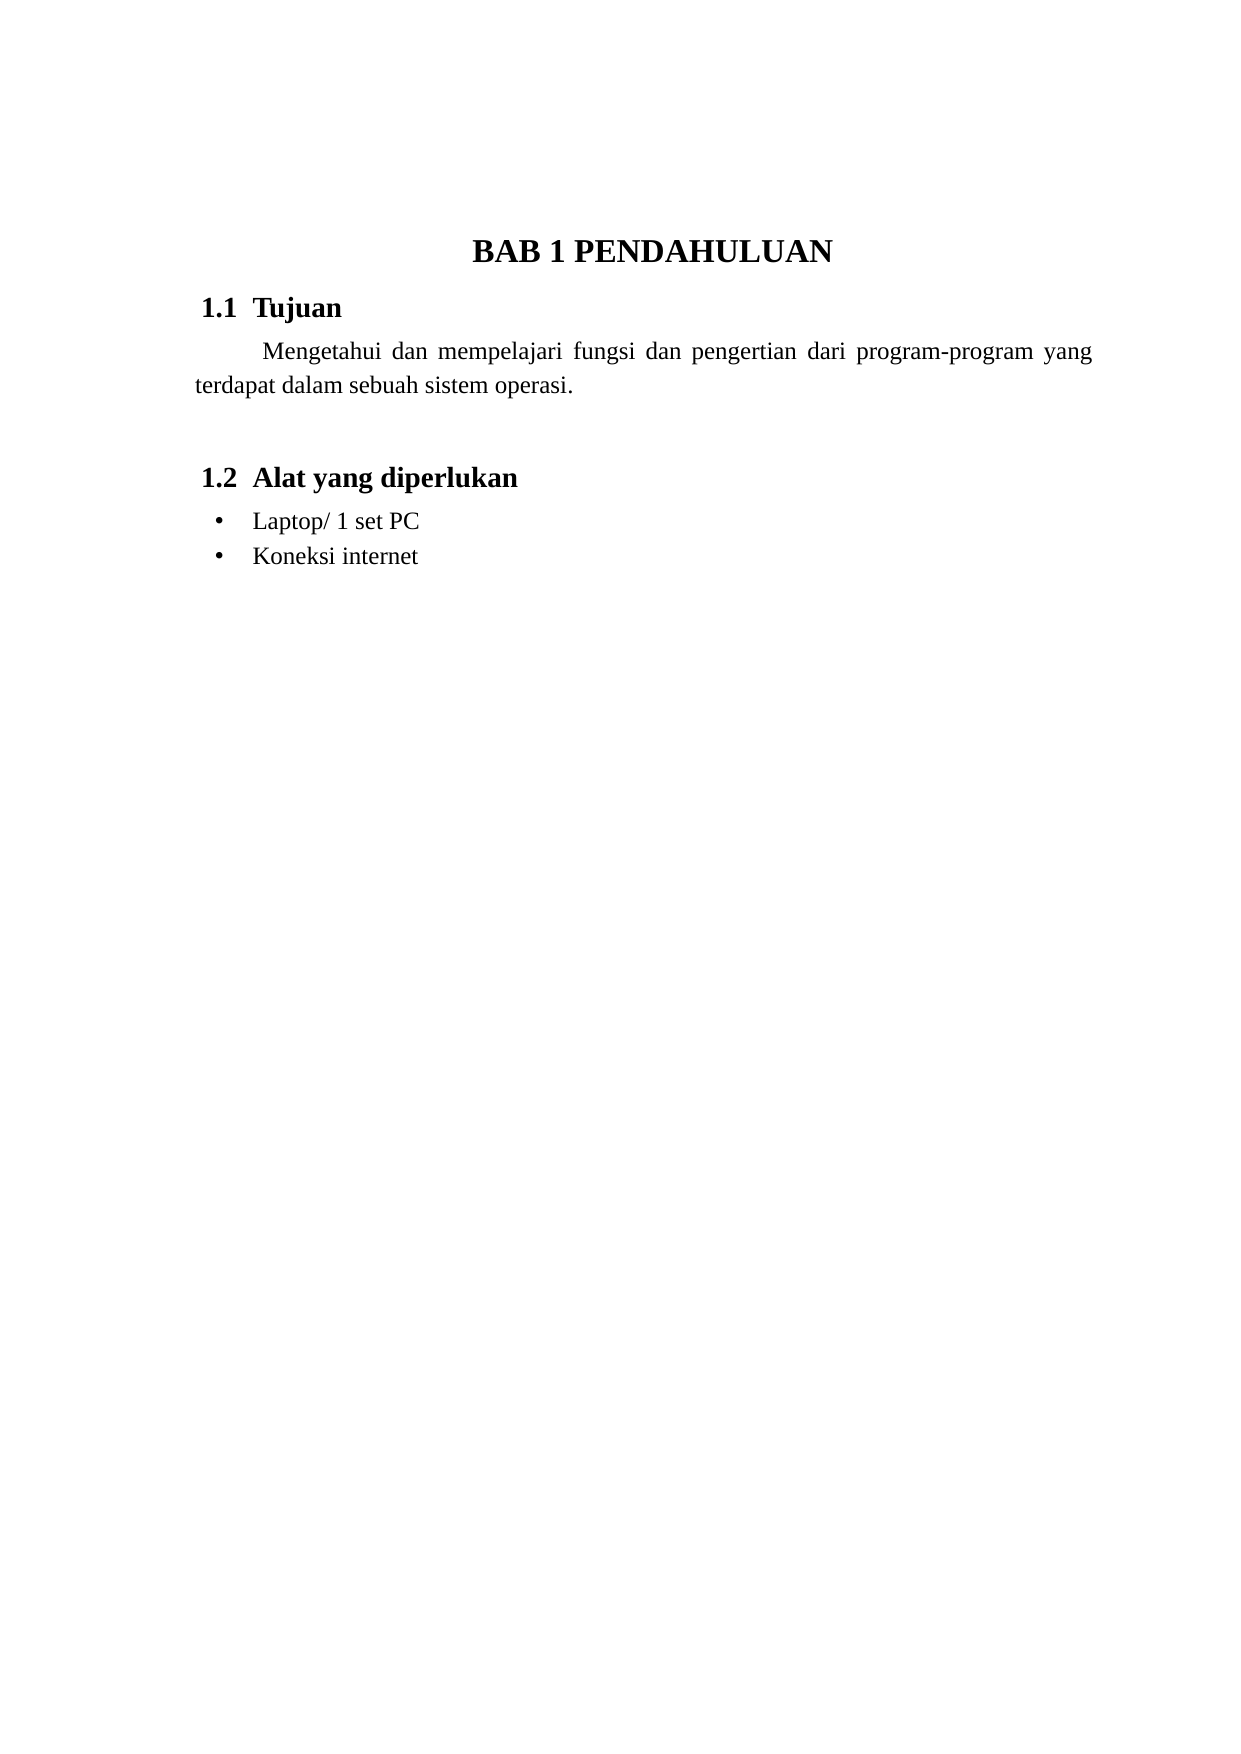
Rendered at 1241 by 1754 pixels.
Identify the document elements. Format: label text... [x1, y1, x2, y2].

subtitle BAB 1 PENDAHULUAN [177, 231, 1093, 269]
list Laptop/ 1 set PC [215, 506, 1093, 535]
text Mengetahui dan mempelajari fungsi dan pengertian dari program-program yang terdapat dalam sebuah sistem operasi. [195, 336, 1093, 399]
list Koneksi internet [215, 541, 1093, 569]
subtitle Tujuan [201, 290, 1093, 323]
subtitle Alat yang diperlukan [201, 460, 1093, 494]
